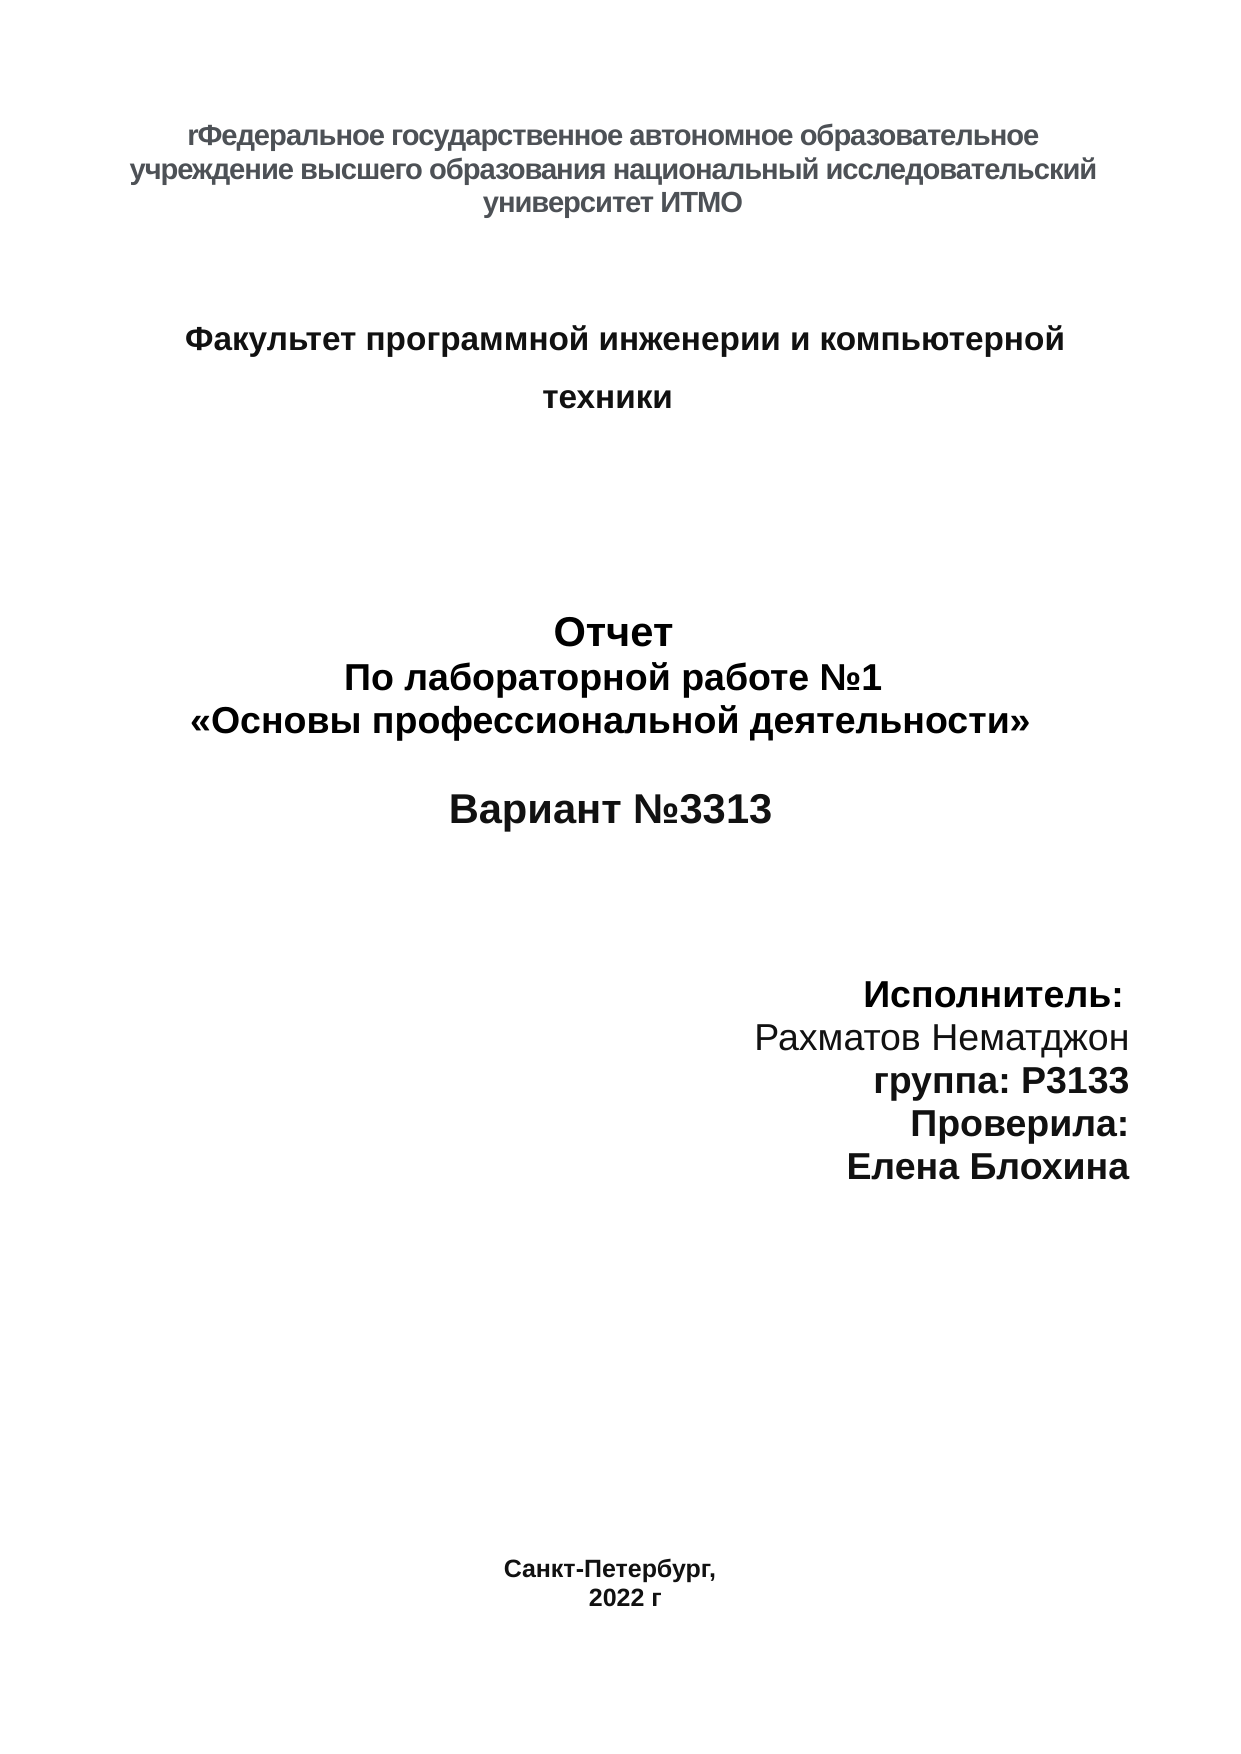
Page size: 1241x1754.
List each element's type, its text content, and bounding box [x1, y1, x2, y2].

text Вариант №3313 [85, 785, 1129, 833]
title rФедеральное государственное автономное образовательное учреждение высшего образования национальный исследовательский университет ИТМО [103, 118, 1123, 219]
text По лабораторной работе №1 [103, 655, 1123, 698]
text Исполнитель: [103, 972, 1123, 1015]
text Факультет программной инженерии и компьютерной техники [85, 319, 1129, 415]
text Рахматов Нематджон группа: P3133 [85, 1015, 1129, 1101]
text Елена Блохина [85, 1144, 1129, 1187]
text «Основы профессиональной деятельности» [85, 698, 1129, 742]
text Проверила: [85, 1101, 1129, 1144]
text Отчет [103, 607, 1123, 655]
text Санкт-Петербург, [103, 1554, 1123, 1583]
text 2022 г [85, 1583, 1129, 1612]
